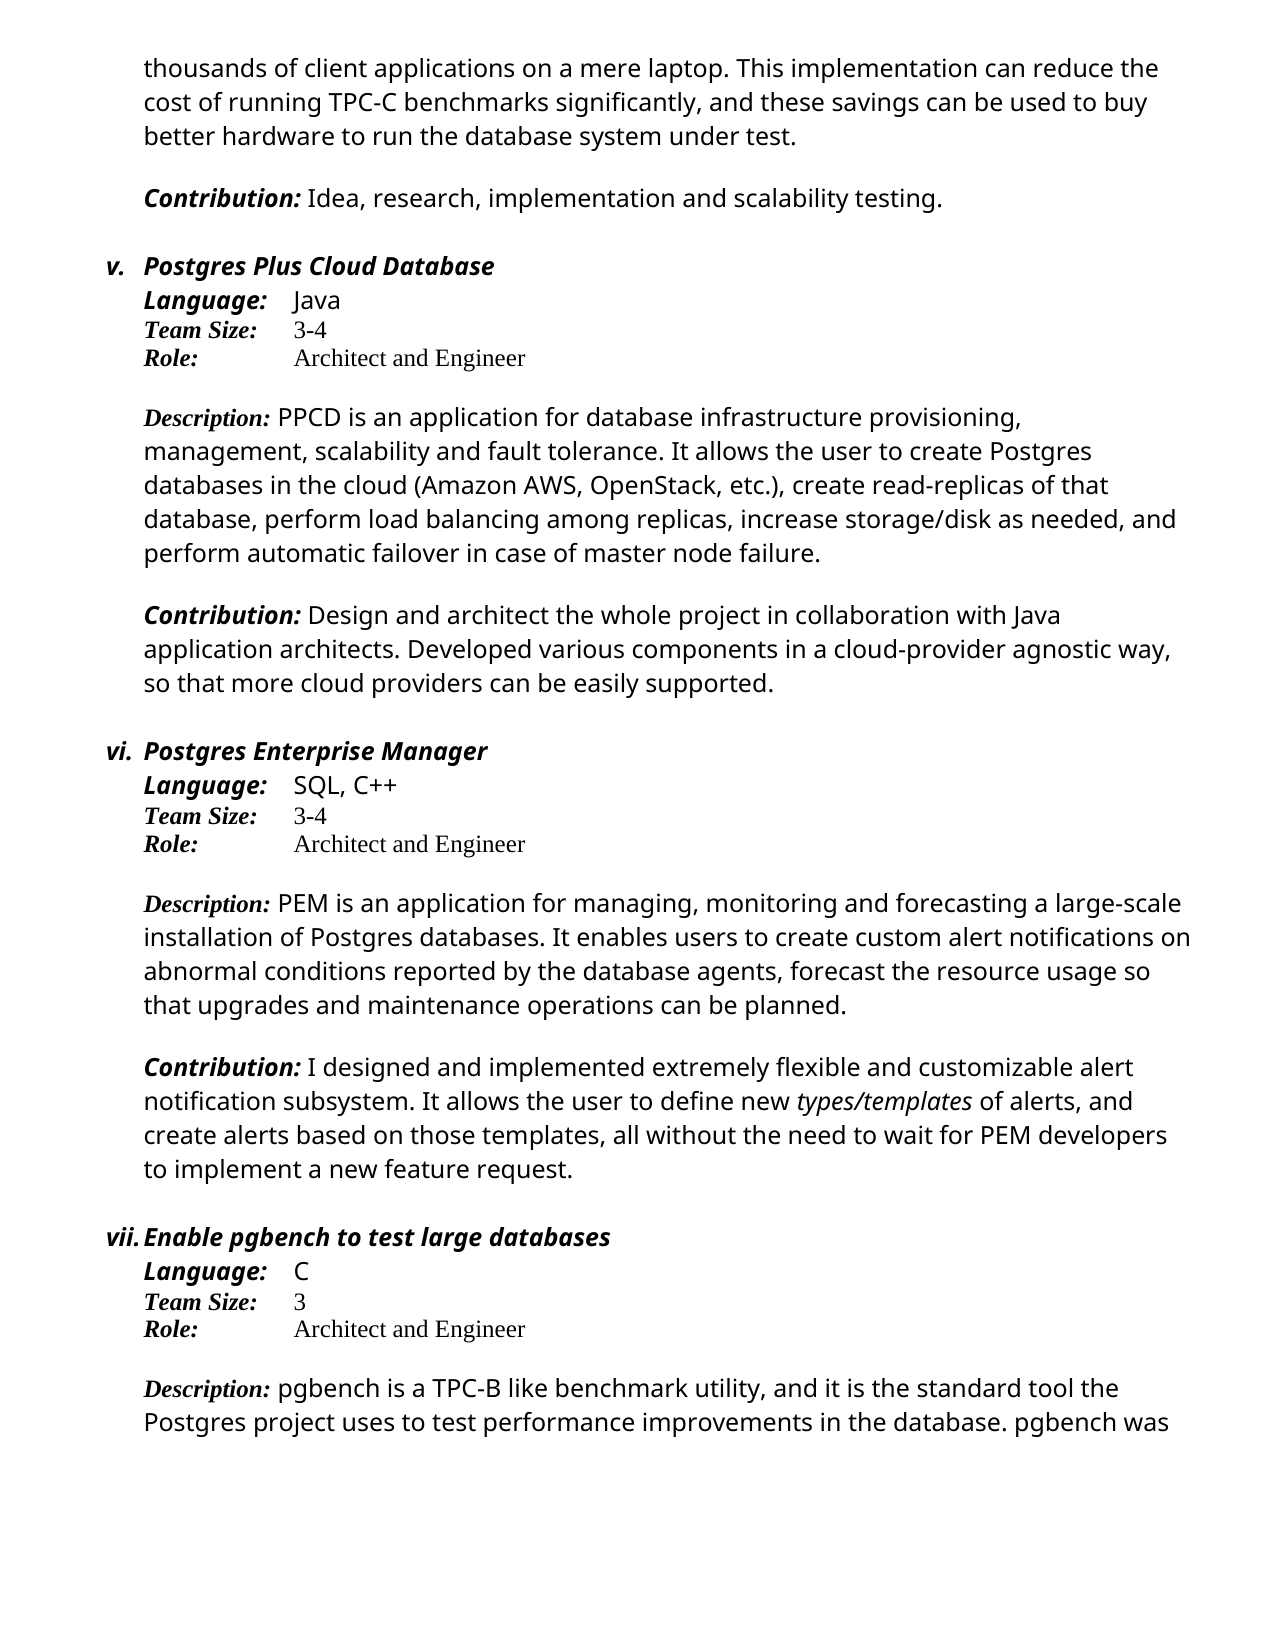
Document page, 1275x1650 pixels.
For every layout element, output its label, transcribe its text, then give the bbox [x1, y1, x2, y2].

list thousands of client applications on a mere laptop. This implementation can reduce the cost of running TPC-C benchmarks significantly, and these savings can be used to buy better hardware to run the database system under test. [106, 50, 1193, 153]
list Language: Java [106, 282, 1193, 317]
list Postgres Plus Cloud Database [106, 248, 1193, 282]
list Language: SQL, C++ [106, 768, 1193, 802]
list Role: Architect and Engineer [106, 1315, 1193, 1343]
list Contribution: I designed and implemented extremely flexible and customizable alert notification subsystem. It allows the user to define new types/templates of alerts, and create alerts based on those templates, all without the need to wait for PEM developers to implement a new feature request. [106, 1049, 1193, 1185]
list Contribution: Design and architect the whole project in collaboration with Java application architects. Developed various components in a cloud-provider agnostic way, so that more cloud providers can be easily supported. [106, 598, 1193, 700]
list Enable pgbench to test large databases [106, 1219, 1193, 1253]
list Description: PEM is an application for managing, monitoring and forecasting a large-scale installation of Postgres databases. It enables users to create custom alert notifications on abnormal conditions reported by the database agents, forecast the resource usage so that upgrades and maintenance operations can be planned. [106, 885, 1193, 1021]
list Contribution: Idea, research, implementation and scalability testing. [106, 180, 1193, 214]
list Team Size: 3-4 [106, 802, 1193, 830]
list Language: C [106, 1253, 1193, 1288]
list Description: pgbench is a TPC-B like benchmark utility, and it is the standard tool the Postgres project uses to test performance improvements in the database. pgbench was [106, 1371, 1193, 1439]
list Postgres Enterprise Manager [106, 734, 1193, 768]
list Role: Architect and Engineer [106, 830, 1193, 857]
list Team Size: 3-4 [106, 317, 1193, 344]
list Role: Architect and Engineer [106, 344, 1193, 372]
list Description: PPCD is an application for database infrastructure provisioning, management, scalability and fault tolerance. It allows the user to create Postgres databases in the cloud (Amazon AWS, OpenStack, etc.), create read-replicas of that database, perform load balancing among replicas, increase storage/disk as needed, and perform automatic failover in case of master node failure. [106, 400, 1193, 570]
list Team Size: 3 [106, 1288, 1193, 1315]
